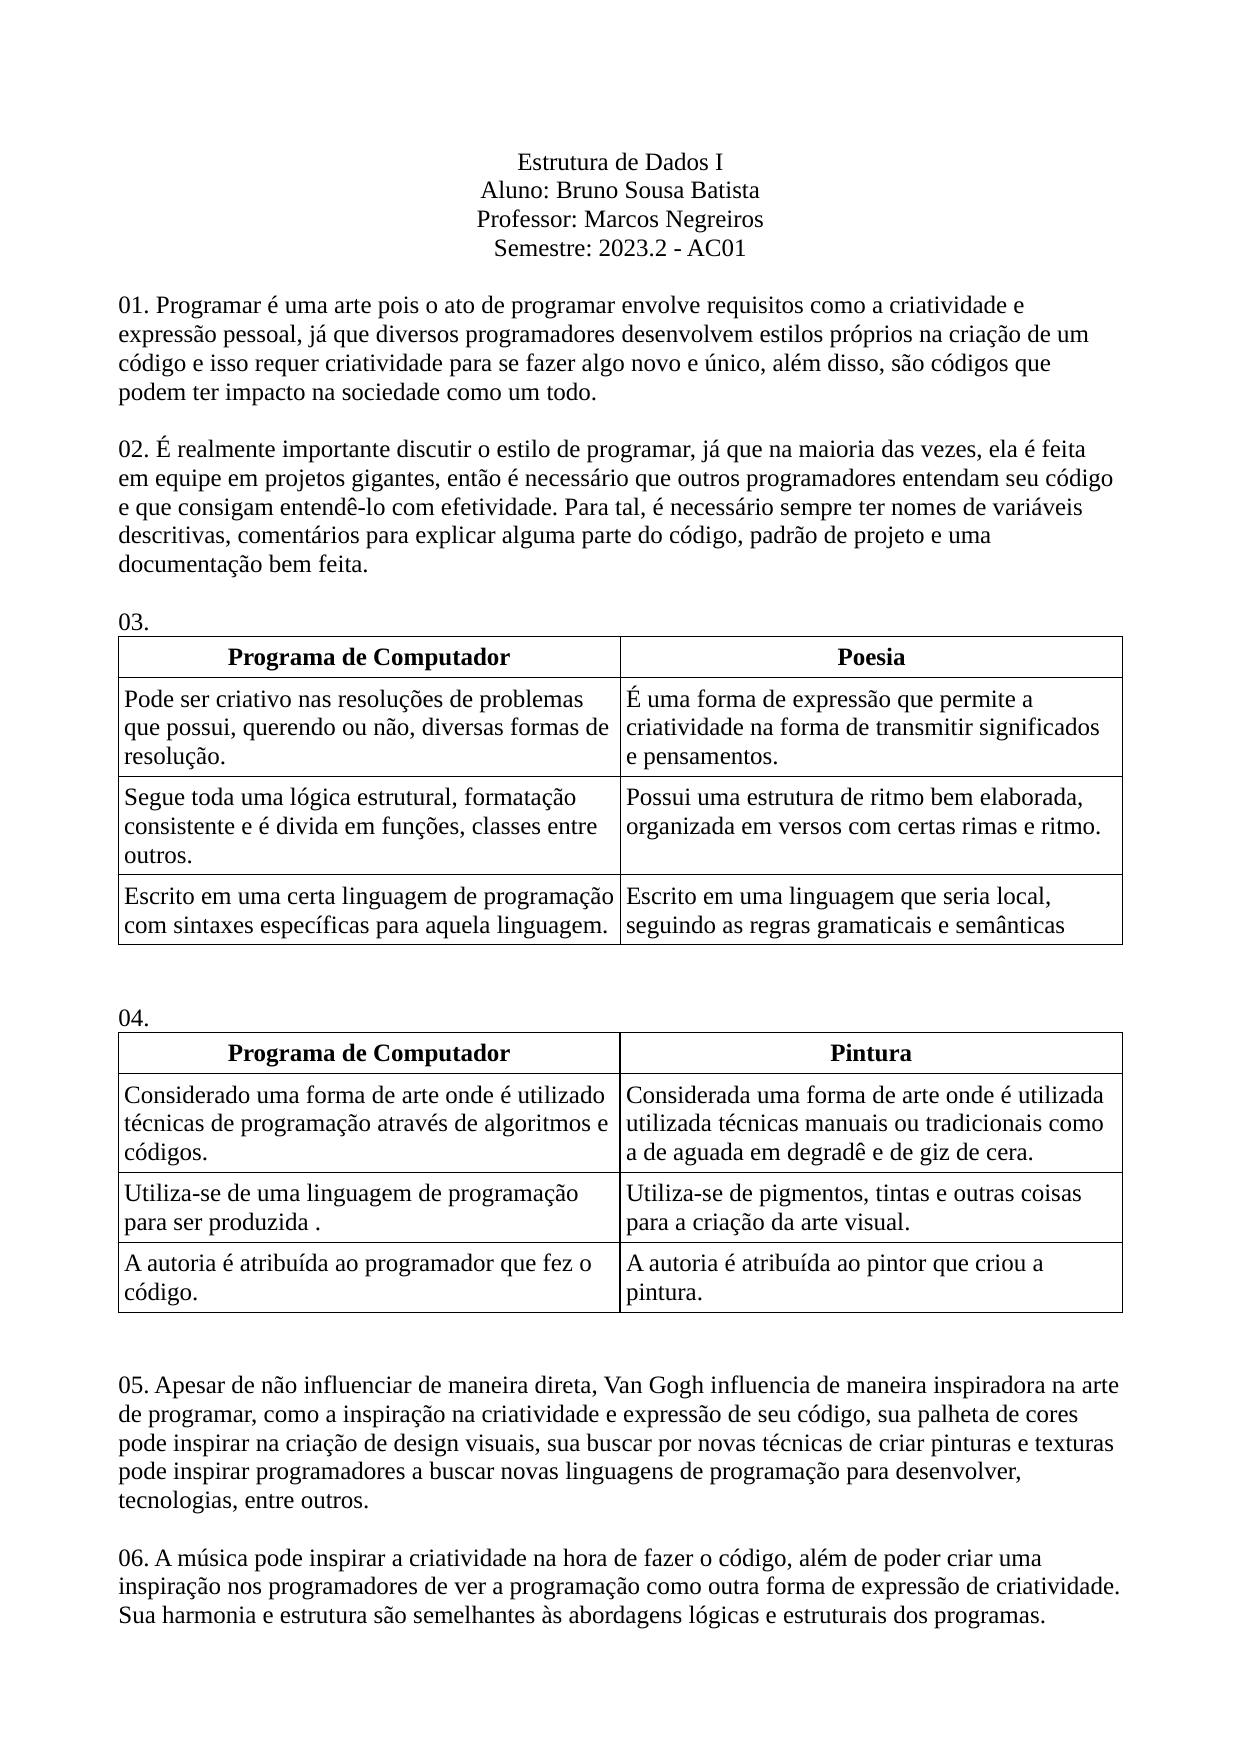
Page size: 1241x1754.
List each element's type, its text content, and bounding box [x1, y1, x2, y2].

table_cell Escrito em uma linguagem que seria local, seguindo as regras gramaticais e semânticas [621, 875, 1122, 944]
text 01. Programar é uma arte pois o ato de programar envolve requisitos como a criatividade e expressão pessoal, já que diversos programadores desenvolvem estilos próprios na criação de um código e isso requer criatividade para se fazer algo novo e único, além disso, são códigos que podem ter impacto na sociedade como um todo. [118, 291, 1122, 406]
text 04. [118, 1003, 1122, 1032]
table_cell Possui uma estrutura de ritmo bem elaborada, organizada em versos com certas rimas e ritmo. [621, 777, 1122, 874]
text Professor: Marcos Negreiros [118, 204, 1122, 233]
table_cell A autoria é atribuída ao pintor que criou a pintura. [621, 1243, 1122, 1312]
table_header Programa de Computador [119, 1033, 619, 1073]
text 06. A música pode inspirar a criatividade na hora de fazer o código, além de poder criar uma inspiração nos programadores de ver a programação como outra forma de expressão de criatividade. Sua harmonia e estrutura são semelhantes às abordagens lógicas e estruturais dos programas. [118, 1543, 1122, 1629]
table_cell Utiliza-se de pigmentos, tintas e outras coisas para a criação da arte visual. [621, 1173, 1122, 1242]
table_header Programa de Computador [119, 637, 620, 677]
table_cell Segue toda uma lógica estrutural, formatação consistente e é divida em funções, classes entre outros. [119, 777, 620, 874]
text 03. [118, 607, 1122, 636]
table_header Poesia [621, 637, 1122, 677]
table_cell Pode ser criativo nas resoluções de problemas que possui, querendo ou não, diversas formas de resolução. [119, 678, 620, 776]
table_cell A autoria é atribuída ao programador que fez o código. [119, 1243, 619, 1312]
text Estrutura de Dados I [118, 147, 1122, 176]
table_cell Escrito em uma certa linguagem de programação com sintaxes específicas para aquela linguagem. [119, 875, 620, 944]
text Aluno: Bruno Sousa Batista [118, 176, 1122, 204]
text 02. É realmente importante discutir o estilo de programar, já que na maioria das vezes, ela é feita em equipe em projetos gigantes, então é necessário que outros programadores entendam seu código e que consigam entendê-lo com efetividade. Para tal, é necessário sempre ter nomes de variáveis descritivas, comentários para explicar alguma parte do código, padrão de projeto e uma documentação bem feita. [118, 434, 1122, 578]
table_header Pintura [621, 1033, 1122, 1073]
text 05. Apesar de não influenciar de maneira direta, Van Gogh influencia de maneira inspiradora na arte de programar, como a inspiração na criatividade e expressão de seu código, sua palheta de cores pode inspirar na criação de design visuais, sua buscar por novas técnicas de criar pinturas e texturas pode inspirar programadores a buscar novas linguagens de programação para desenvolver, tecnologias, entre outros. [118, 1370, 1122, 1514]
table_cell Utiliza-se de uma linguagem de programação para ser produzida . [119, 1173, 619, 1242]
table_cell Considerada uma forma de arte onde é utilizada utilizada técnicas manuais ou tradicionais como a de aguada em degradê e de giz de cera. [621, 1074, 1122, 1172]
text Semestre: 2023.2 - AC01 [118, 233, 1122, 262]
table_cell Considerado uma forma de arte onde é utilizado técnicas de programação através de algoritmos e códigos. [119, 1074, 619, 1172]
table_cell É uma forma de expressão que permite a criatividade na forma de transmitir significados e pensamentos. [621, 678, 1122, 776]
